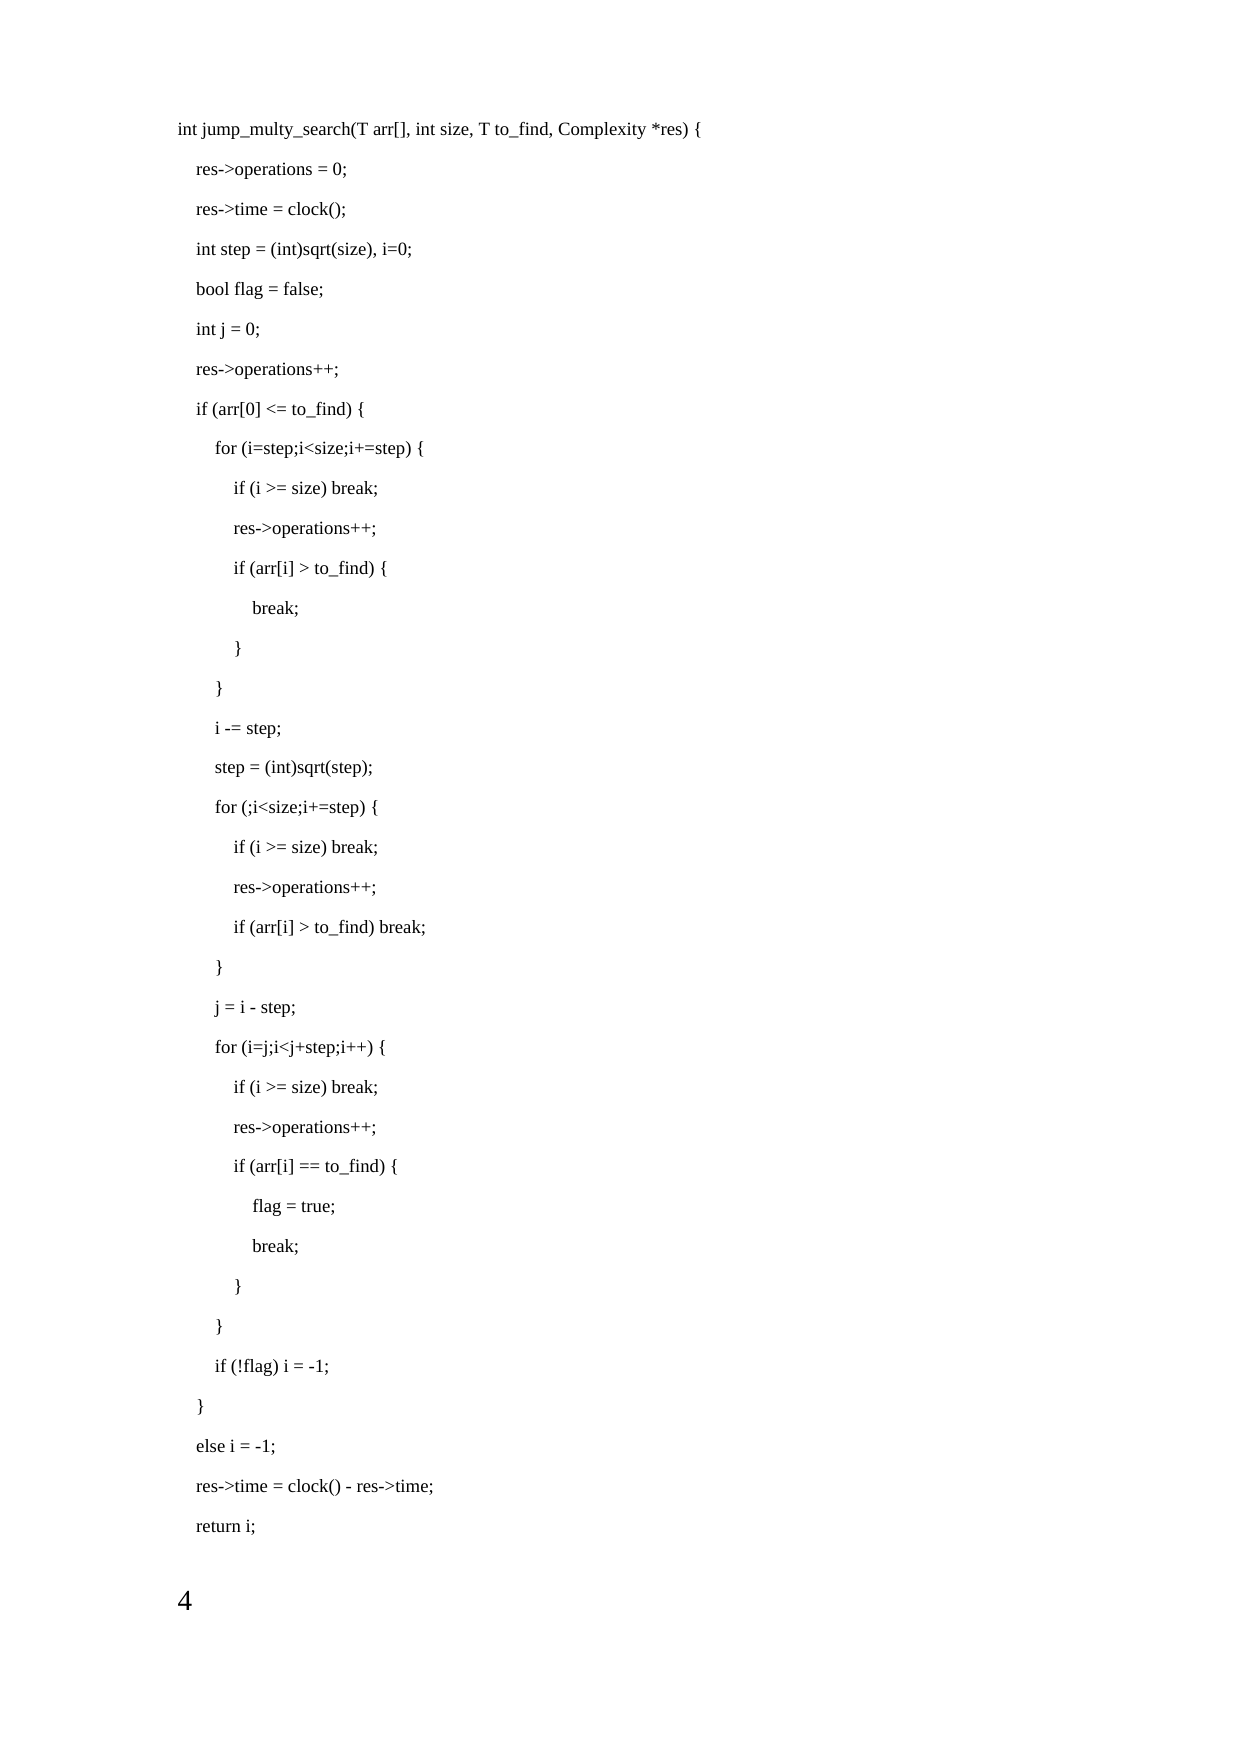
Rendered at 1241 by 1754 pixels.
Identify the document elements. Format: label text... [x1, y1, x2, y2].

text if (i >= size) break; [177, 477, 1152, 499]
text res->operations++; [177, 357, 1152, 379]
text res->operations++; [177, 876, 1152, 898]
text break; [177, 1235, 1152, 1257]
text if (arr[i] > to_find) break; [177, 916, 1152, 938]
text int jump_multy_search(T arr[], int size, T to_find, Complexity *res) { [177, 118, 1152, 140]
text if (i >= size) break; [177, 836, 1152, 858]
text if (!flag) i = -1; [177, 1355, 1152, 1376]
text i -= step; [177, 717, 1152, 738]
text for (i=step;i<size;i+=step) { [177, 437, 1152, 459]
text if (arr[i] == to_find) { [177, 1155, 1152, 1177]
text res->time = clock() - res->time; [177, 1474, 1152, 1496]
text } [177, 637, 1152, 658]
text else i = -1; [177, 1435, 1152, 1456]
text } [177, 1315, 1152, 1337]
text for (;i<size;i+=step) { [177, 796, 1152, 818]
text } [177, 1275, 1152, 1297]
text j = i - step; [177, 996, 1152, 1017]
text if (arr[0] <= to_find) { [177, 397, 1152, 419]
text res->time = clock(); [177, 198, 1152, 219]
text for (i=j;i<j+step;i++) { [177, 1036, 1152, 1057]
text if (arr[i] > to_find) { [177, 557, 1152, 578]
text } [177, 1395, 1152, 1416]
text bool flag = false; [177, 278, 1152, 299]
text return i; [177, 1514, 1152, 1536]
text int step = (int)sqrt(size), i=0; [177, 238, 1152, 259]
text int j = 0; [177, 318, 1152, 339]
text } [177, 956, 1152, 977]
text step = (int)sqrt(step); [177, 756, 1152, 778]
text res->operations++; [177, 517, 1152, 539]
text res->operations = 0; [177, 158, 1152, 179]
text if (i >= size) break; [177, 1076, 1152, 1097]
text break; [177, 597, 1152, 618]
text res->operations++; [177, 1116, 1152, 1137]
text flag = true; [177, 1195, 1152, 1217]
text } [177, 677, 1152, 698]
